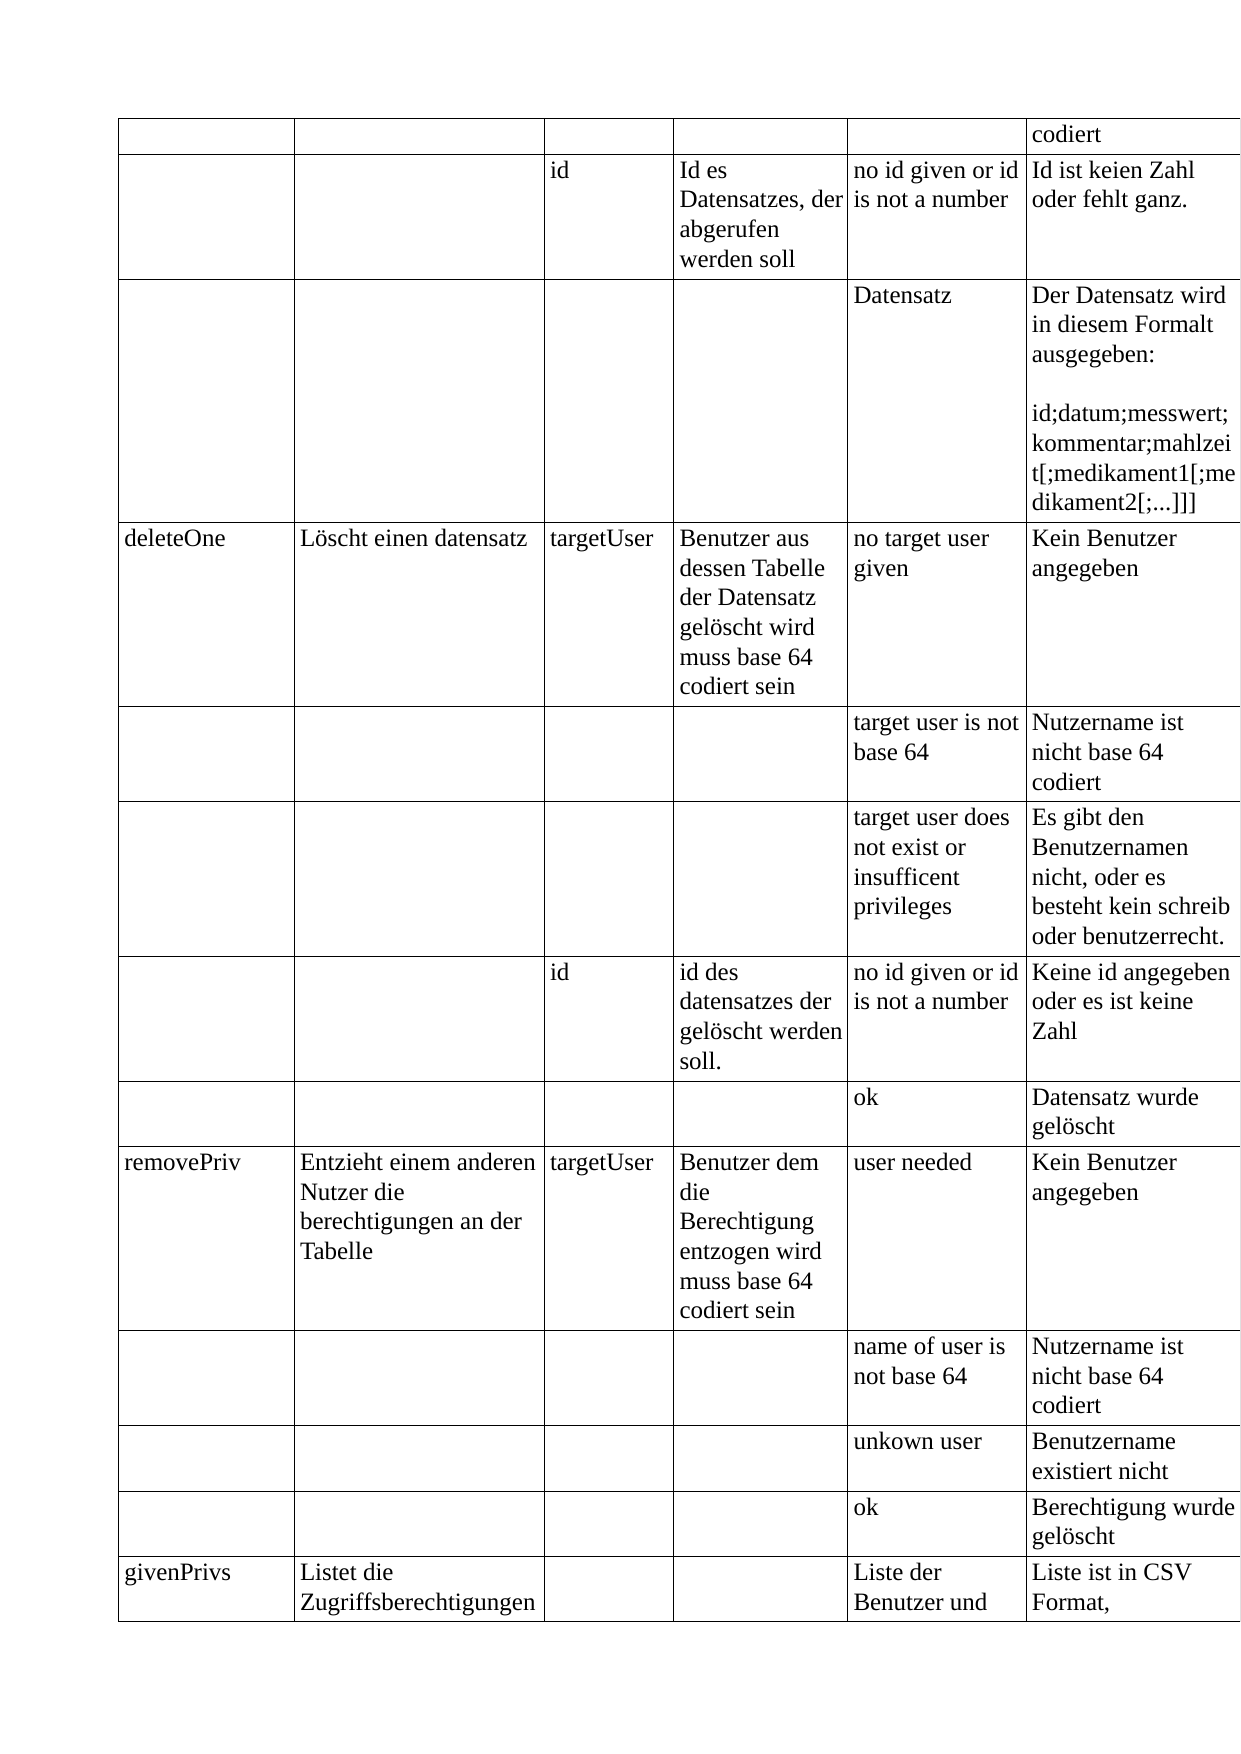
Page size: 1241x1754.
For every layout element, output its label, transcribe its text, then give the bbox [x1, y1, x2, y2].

table_cell targetUser [545, 523, 673, 706]
table_cell [674, 707, 847, 801]
table_cell no id given or id is not a number [848, 957, 1026, 1081]
table_cell [119, 1492, 294, 1556]
table_cell Datensatz [848, 280, 1026, 522]
table_cell [119, 155, 294, 279]
table_cell name of user is not base 64 [848, 1331, 1026, 1425]
table_cell [674, 1082, 847, 1146]
table_cell [295, 1492, 544, 1556]
table_cell Benutzer dem die Berechtigung entzogen wird muss base 64 codiert sein [674, 1147, 847, 1330]
table_cell ok [848, 1082, 1026, 1146]
table_cell [119, 802, 294, 956]
table_cell [545, 707, 673, 801]
table_cell [119, 1082, 294, 1146]
table_cell [674, 280, 847, 522]
table_cell [545, 280, 673, 522]
table_cell [545, 1426, 673, 1491]
table_cell Es gibt den Benutzernamen nicht, oder es besteht kein schreib oder benutzerrecht. [1027, 802, 1240, 956]
table_cell Benutzername existiert nicht [1027, 1426, 1240, 1491]
table_cell Kein Benutzer angegeben [1027, 523, 1240, 706]
table_cell no target user given [848, 523, 1026, 706]
table_cell [545, 802, 673, 956]
table_cell codiert [1027, 119, 1240, 154]
table_cell no id given or id is not a number [848, 155, 1026, 279]
table_cell removePriv [119, 1147, 294, 1330]
table_cell [295, 707, 544, 801]
table_cell [674, 1426, 847, 1491]
table_cell [295, 280, 544, 522]
table_cell deleteOne [119, 523, 294, 706]
table_cell [545, 119, 673, 154]
table_cell [119, 707, 294, 801]
table_cell Benutzer aus dessen Tabelle der Datensatz gelöscht wird muss base 64 codiert sein [674, 523, 847, 706]
table_cell [545, 1557, 673, 1621]
table_cell [295, 1331, 544, 1425]
table_cell [295, 957, 544, 1081]
table_cell [295, 1426, 544, 1491]
table_cell [295, 119, 544, 154]
table_cell Id es Datensatzes, der abgerufen werden soll [674, 155, 847, 279]
table_cell Berechtigung wurde gelöscht [1027, 1492, 1240, 1556]
table_cell target user is not base 64 [848, 707, 1026, 801]
table_cell [674, 1331, 847, 1425]
table_cell Datensatz wurde gelöscht [1027, 1082, 1240, 1146]
table_cell targetUser [545, 1147, 673, 1330]
table_cell [545, 1082, 673, 1146]
table_cell Der Datensatz wird in diesem Formalt ausgegeben: id;datum;messwert;kommentar;mahlzeit[;medikament1[;medikament2[;...]]] [1027, 280, 1240, 522]
table_cell [674, 1492, 847, 1556]
table_cell [295, 802, 544, 956]
table_cell Nutzername ist nicht base 64 codiert [1027, 1331, 1240, 1425]
table_cell Listet die Zugriffsberechtigungen [295, 1557, 544, 1621]
table_cell Löscht einen datensatz [295, 523, 544, 706]
table_cell id [545, 957, 673, 1081]
table_cell Liste der Benutzer und [848, 1557, 1026, 1621]
table_cell Keine id angegeben oder es ist keine Zahl [1027, 957, 1240, 1081]
table_cell [674, 802, 847, 956]
table_cell Id ist keien Zahl oder fehlt ganz. [1027, 155, 1240, 279]
table_cell ok [848, 1492, 1026, 1556]
table_cell unkown user [848, 1426, 1026, 1491]
table_cell [119, 280, 294, 522]
table_cell [119, 1331, 294, 1425]
table_cell [295, 155, 544, 279]
table_cell id des datensatzes der gelöscht werden soll. [674, 957, 847, 1081]
table_cell Entzieht einem anderen Nutzer die berechtigungen an der Tabelle [295, 1147, 544, 1330]
table_cell Kein Benutzer angegeben [1027, 1147, 1240, 1330]
table_cell Nutzername ist nicht base 64 codiert [1027, 707, 1240, 801]
table_cell [848, 119, 1026, 154]
table_cell [119, 119, 294, 154]
table_cell givenPrivs [119, 1557, 294, 1621]
table_cell [295, 1082, 544, 1146]
table_cell [674, 119, 847, 154]
table_cell target user does not exist or insufficent privileges [848, 802, 1026, 956]
table_cell [545, 1492, 673, 1556]
table_cell [545, 1331, 673, 1425]
table_cell [119, 957, 294, 1081]
table_cell user needed [848, 1147, 1026, 1330]
table_cell [119, 1426, 294, 1491]
table_cell id [545, 155, 673, 279]
table_cell [674, 1557, 847, 1621]
table_cell Liste ist in CSV Format, [1027, 1557, 1240, 1621]
